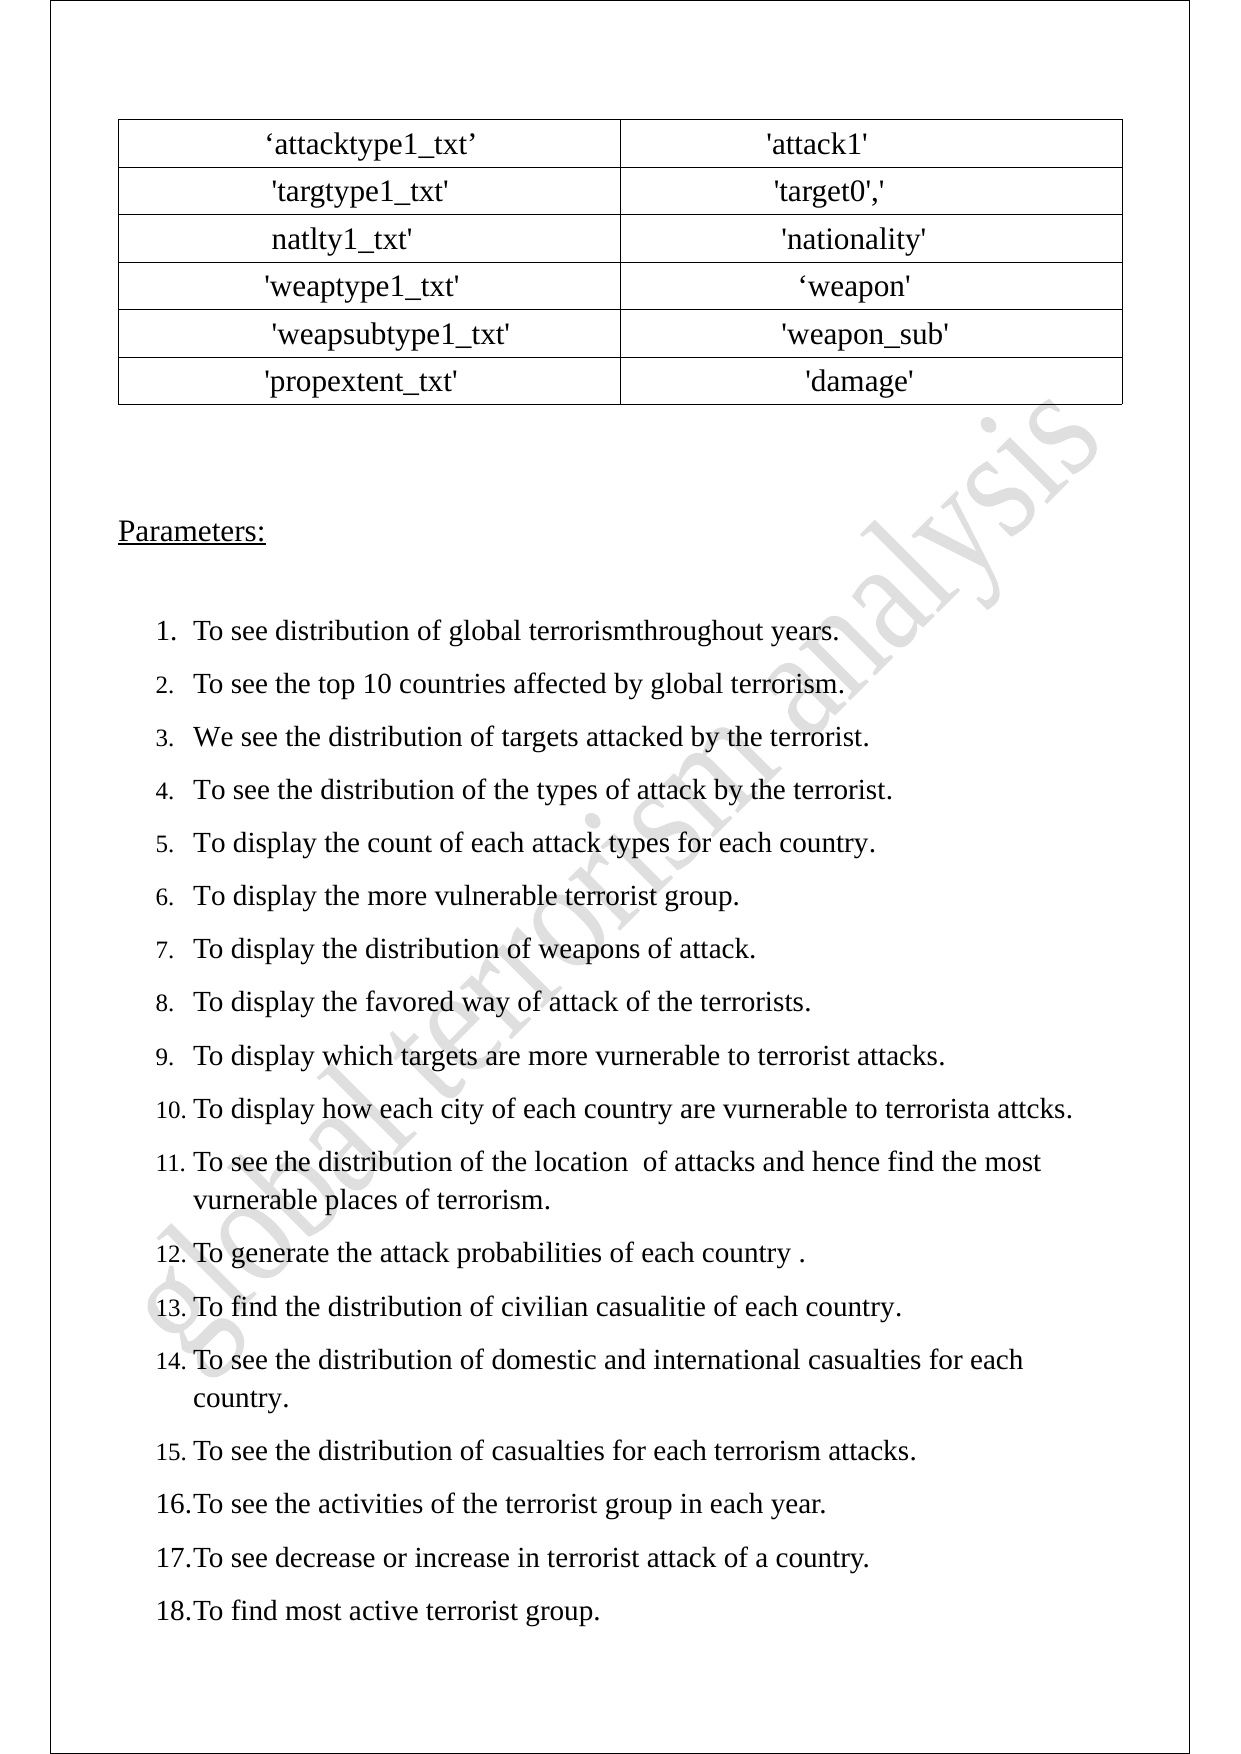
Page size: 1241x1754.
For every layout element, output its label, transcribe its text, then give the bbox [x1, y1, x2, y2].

list To display which targets are more vurnerable to terrorist attacks. [155, 1038, 1122, 1071]
list To display the favored way of attack of the terrorists. [155, 984, 1122, 1018]
list To find the distribution of civilian casualitie of each country. [155, 1289, 1122, 1322]
list To see the distribution of domestic and international casualties for each country. [155, 1342, 1122, 1414]
table_cell 'weapon_sub' [621, 310, 1122, 357]
list To display the more vulnerable terrorist group. [155, 878, 1122, 912]
list To display the count of each attack types for each country. [155, 825, 1122, 859]
list To find most active terrorist group. [155, 1593, 1122, 1626]
list To see decrease or increase in terrorist attack of a country. [155, 1540, 1122, 1573]
table_cell 'damage' [621, 358, 1122, 404]
list We see the distribution of targets attacked by the terrorist. [155, 719, 1122, 752]
table_cell ‘attacktype1_txt’ [119, 120, 620, 167]
table_cell 'targtype1_txt' [119, 168, 620, 214]
table_cell 'target0',' [621, 168, 1122, 214]
list To see distribution of global terrorismthroughout years. [155, 613, 1122, 646]
table_cell 'nationality' [621, 215, 1122, 262]
table_cell ‘weapon' [621, 263, 1122, 309]
table_cell natlty1_txt' [119, 215, 620, 262]
table_cell 'propextent_txt' [119, 358, 620, 404]
list To display the distribution of weapons of attack. [155, 931, 1122, 965]
list To see the distribution of casualties for each terrorism attacks. [155, 1433, 1122, 1467]
list To see the top 10 countries affected by global terrorism. [155, 666, 1122, 699]
list To generate the attack probabilities of each country . [155, 1236, 1122, 1269]
list To see the distribution of the location of attacks and hence find the most vurnerable places of terrorism. [155, 1144, 1122, 1216]
table_cell 'attack1' [621, 120, 1122, 167]
table_cell 'weapsubtype1_txt' [119, 310, 620, 357]
list To see the activities of the terrorist group in each year. [155, 1487, 1122, 1520]
list To see the distribution of the types of attack by the terrorist. [155, 772, 1122, 806]
list To display how each city of each country are vurnerable to terrorista attcks. [155, 1091, 1122, 1124]
table_cell 'weaptype1_txt' [119, 263, 620, 309]
text Parameters: [118, 512, 1122, 548]
